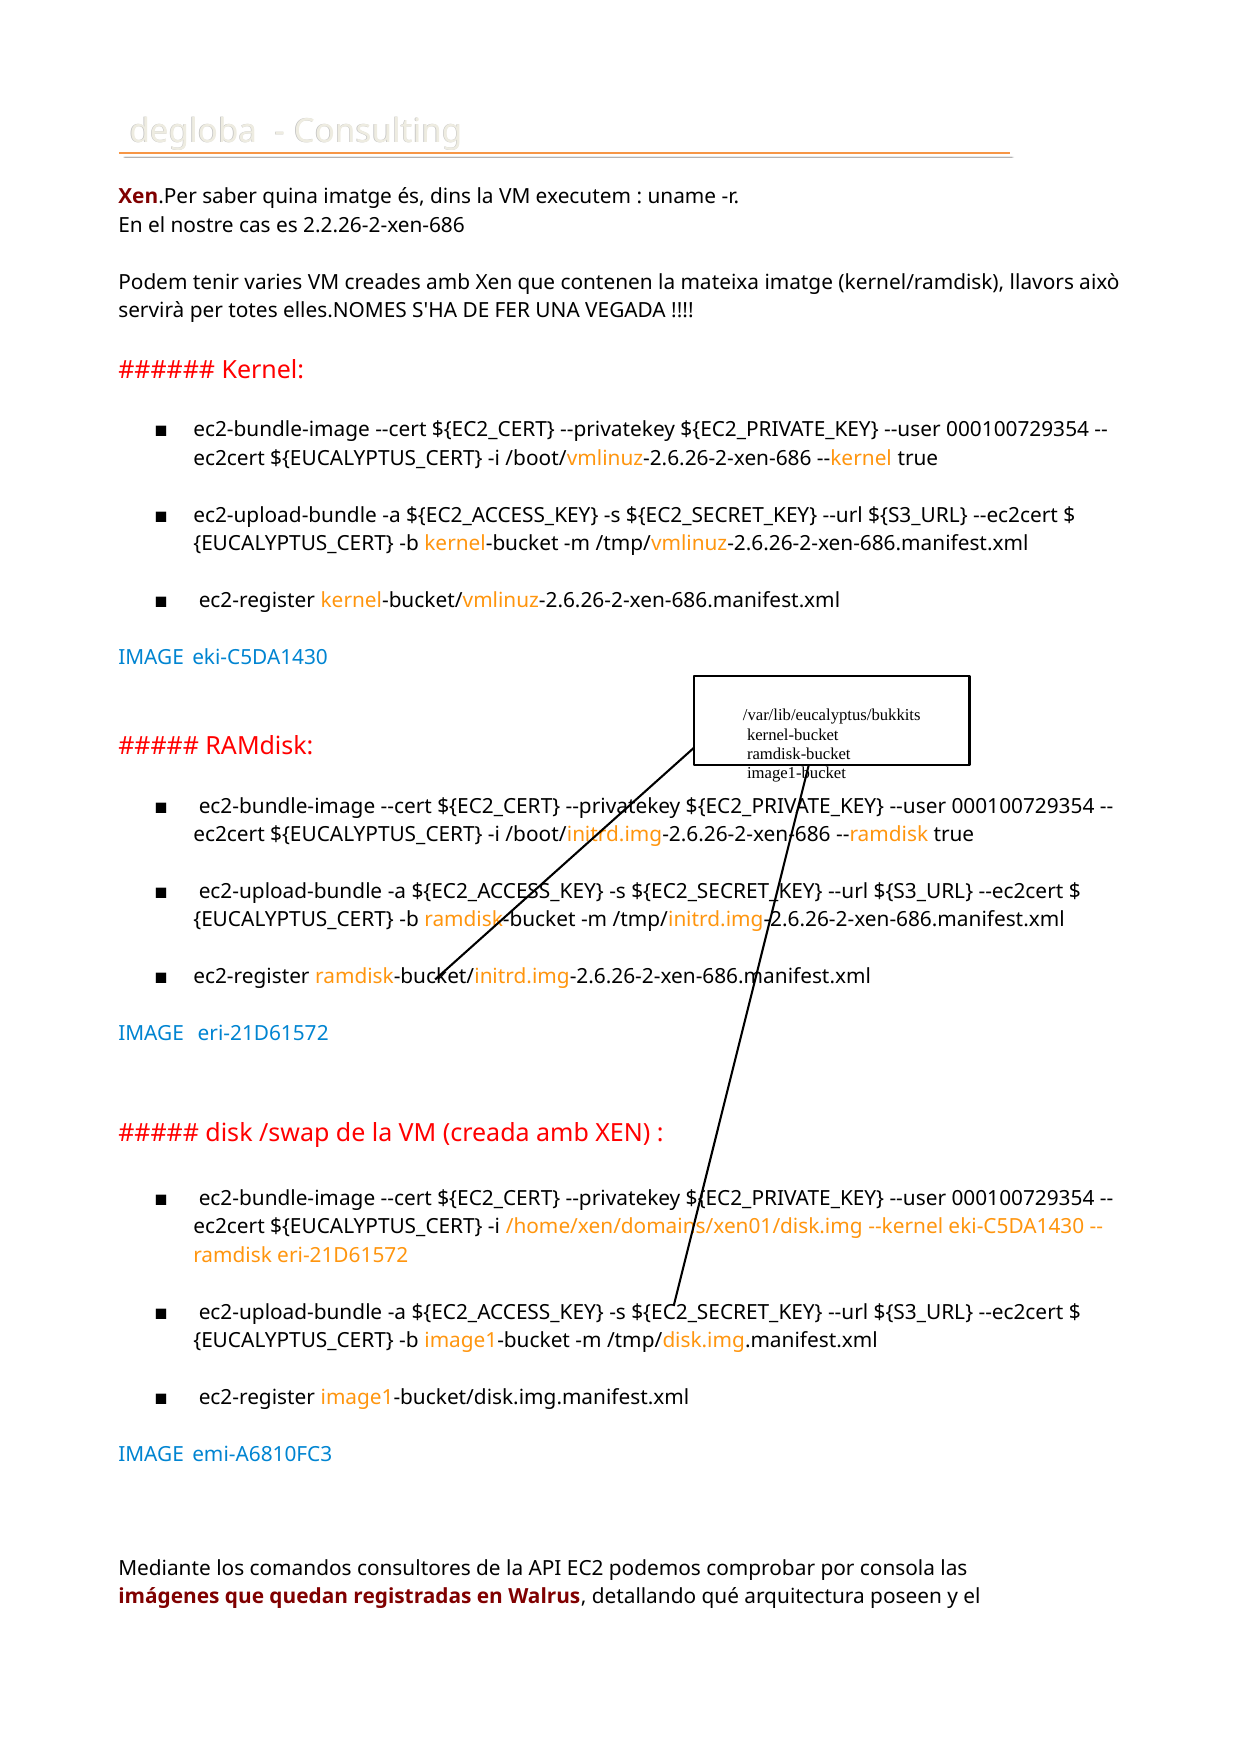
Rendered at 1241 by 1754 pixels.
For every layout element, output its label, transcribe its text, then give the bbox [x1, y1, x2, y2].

text Inicialment hem de registrar a Eucalyptus la imatge del kernel/ramdisk de la VM creada amb Xen.Per saber quina imatge és, dins la VM executem : uname -r. [118, 181, 1122, 210]
list ec2-upload-bundle -a ${EC2_ACCESS_KEY} -s ${EC2_SECRET_KEY} --url ${S3_URL} --ec2cert ${EUCALYPTUS_CERT} -b kernel-bucket -m /tmp/vmlinuz-2.6.26-2-xen-686.manifest.xml [156, 500, 1122, 557]
list ec2-upload-bundle -a ${EC2_ACCESS_KEY} -s ${EC2_SECRET_KEY} --url ${S3_URL} --ec2cert ${EUCALYPTUS_CERT} -b ramdisk-bucket -m /tmp/initrd.img-2.6.26-2-xen-686.manifest.xml [769, 876, 1122, 933]
text imágenes que quedan registradas en Walrus, detallando qué arquitectura poseen y el [118, 1581, 1122, 1609]
list ec2-upload-bundle -a ${EC2_ACCESS_KEY} -s ${EC2_SECRET_KEY} --url ${S3_URL} --ec2cert ${EUCALYPTUS_CERT} -b ramdisk-bucket -m /tmp/initrd.img-2.6.26-2-xen-686.manifest.xml [490, 876, 779, 933]
text [740, 1018, 1122, 1047]
text ###### Kernel: [118, 352, 1122, 386]
text ##### RAMdisk: [118, 728, 693, 762]
list ec2-bundle-image --cert ${EC2_CERT} --privatekey ${EC2_PRIVATE_KEY} --user 000100729354 --ec2cert ${EUCALYPTUS_CERT} -i /boot/initrd.img-2.6.26-2-xen-686 --ramdisk true [156, 791, 642, 848]
list ec2-upload-bundle -a ${EC2_ACCESS_KEY} -s ${EC2_SECRET_KEY} --url ${S3_URL} --ec2cert ${EUCALYPTUS_CERT} -b image1-bucket -m /tmp/disk.img.manifest.xml [156, 1297, 1122, 1354]
list ec2-bundle-image --cert ${EC2_CERT} --privatekey ${EC2_PRIVATE_KEY} --user 000100729354 --ec2cert ${EUCALYPTUS_CERT} -i /home/xen/domains/xen01/disk.img --kernel eki-C5DA1430 --ramdisk eri-21D61572 [685, 1183, 1122, 1268]
text En el nostre cas es 2.2.26-2-xen-686 [118, 210, 1122, 238]
text Podem tenir varies VM creades amb Xen que contenen la mateixa imatge (kernel/ramdisk), llavors això servirà per totes elles.NOMES S'HA DE FER UNA VEGADA !!!! [118, 267, 1122, 324]
text IMAGE eri-21D61572 [118, 1018, 744, 1047]
list ec2-register ramdisk-bucket/initrd.img-2.6.26-2-xen-686.manifest.xml [754, 961, 1122, 990]
list ec2-bundle-image --cert ${EC2_CERT} --privatekey ${EC2_PRIVATE_KEY} --user 000100729354 --ec2cert ${EUCALYPTUS_CERT} -i /boot/initrd.img-2.6.26-2-xen-686 --ramdisk true [585, 791, 800, 848]
list ec2-bundle-image --cert ${EC2_CERT} --privatekey ${EC2_PRIVATE_KEY} --user 000100729354 --ec2cert ${EUCALYPTUS_CERT} -i /boot/initrd.img-2.6.26-2-xen-686 --ramdisk true [790, 791, 1122, 848]
list ec2-bundle-image --cert ${EC2_CERT} --privatekey ${EC2_PRIVATE_KEY} --user 000100729354 --ec2cert ${EUCALYPTUS_CERT} -i /home/xen/domains/xen01/disk.img --kernel eki-C5DA1430 --ramdisk eri-21D61572 [156, 1183, 703, 1268]
list ec2-upload-bundle -a ${EC2_ACCESS_KEY} -s ${EC2_SECRET_KEY} --url ${S3_URL} --ec2cert ${EUCALYPTUS_CERT} -b ramdisk-bucket -m /tmp/initrd.img-2.6.26-2-xen-686.manifest.xml [156, 876, 548, 933]
list ec2-register kernel-bucket/vmlinuz-2.6.26-2-xen-686.manifest.xml [156, 585, 1122, 614]
list ec2-register ramdisk-bucket/initrd.img-2.6.26-2-xen-686.manifest.xml [156, 961, 758, 990]
text ##### disk /swap de la VM (creada amb XEN) : [118, 1115, 720, 1149]
text Mediante los comandos consultores de la API EC2 podemos comprobar por consola las [118, 1553, 1122, 1581]
list ec2-bundle-image --cert ${EC2_CERT} --privatekey ${EC2_PRIVATE_KEY} --user 000100729354 --ec2cert ${EUCALYPTUS_CERT} -i /boot/vmlinuz-2.6.26-2-xen-686 --kernel true [156, 414, 1122, 471]
text [715, 1115, 1122, 1149]
list ec2-register image1-bucket/disk.img.manifest.xml [156, 1382, 1122, 1411]
text IMAGE emi-A6810FC3 [118, 1439, 1122, 1467]
text [971, 728, 1122, 762]
text IMAGE eki-C5DA1430 [118, 642, 1122, 671]
